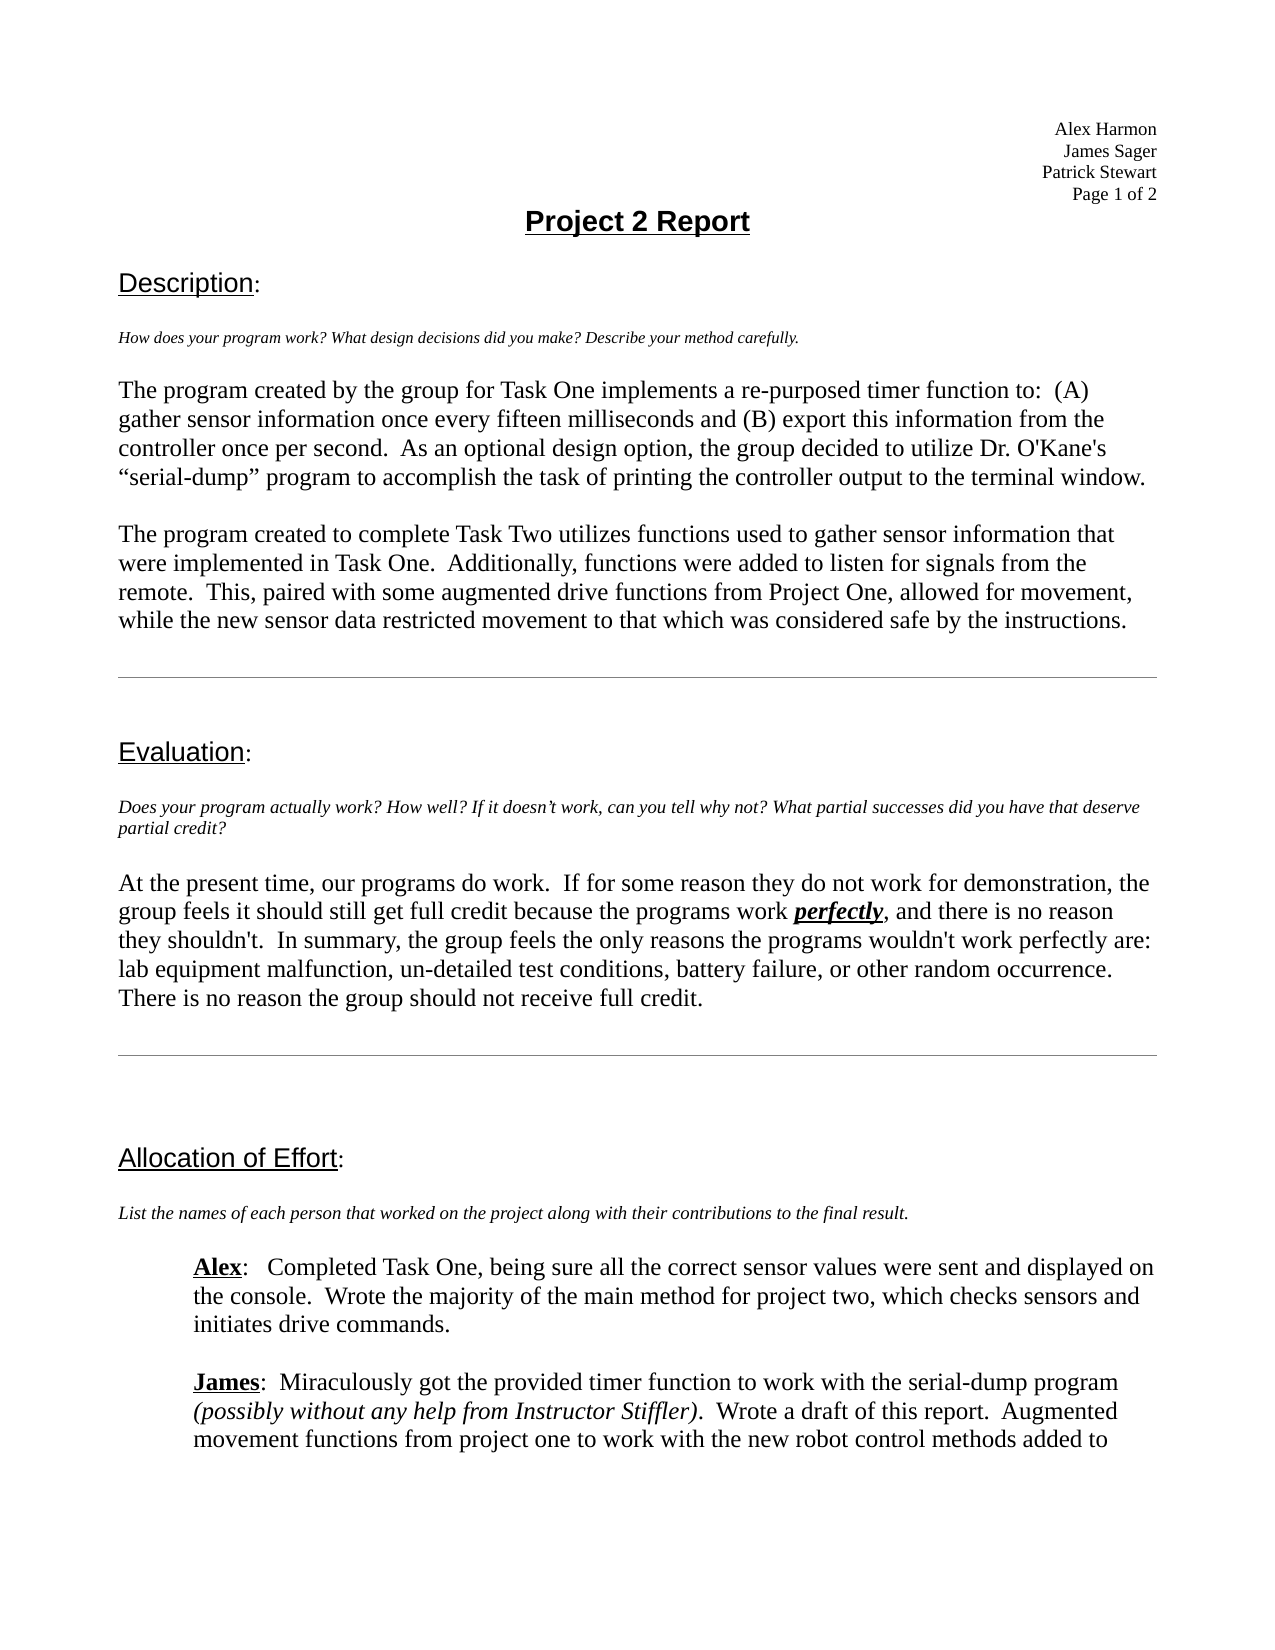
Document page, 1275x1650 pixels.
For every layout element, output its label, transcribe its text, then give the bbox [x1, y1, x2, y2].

text List the names of each person that worked on the project along with their contributions to the final result. [118, 1202, 1157, 1223]
text Allocation of Effort: [118, 1142, 1157, 1173]
text How does your program work? What design decisions did you make? Describe your method carefully. [118, 327, 1157, 347]
text Evaluation: [118, 736, 1157, 767]
text Description: [118, 267, 1157, 299]
text Alex: Completed Task One, being sure all the correct sensor values were sent and displayed on the console. Wrote the majority of the main method for project two, which checks sensors and initiates drive commands. [193, 1252, 1157, 1338]
text James: Miraculously got the provided timer function to work with the serial-dump program (possibly without any help from Instructor Stiffler). Wrote a draft of this report. Augmented movement functions from project one to work with the new robot control methods added to [193, 1367, 1157, 1453]
text The program created by the group for Task One implements a re-purposed timer function to: (A) gather sensor information once every fifteen milliseconds and (B) export this information from the controller once per second. As an optional design option, the group decided to utilize Dr. O'Kane's “serial-dump” program to accomplish the task of printing the controller output to the terminal window. [118, 375, 1157, 490]
text The program created to complete Task Two utilizes functions used to gather sensor information that were implemented in Task One. Additionally, functions were added to listen for signals from the remote. This, paired with some augmented drive functions from Project One, allowed for movement, while the new sensor data restricted movement to that which was considered safe by the instructions. [118, 519, 1157, 634]
text At the present time, our programs do work. If for some reason they do not work for demonstration, the group feels it should still get full credit because the programs work perfectly, and there is no reason they shouldn't. In summary, the group feels the only reasons the programs wouldn't work perfectly are: lab equipment malfunction, un-detailed test conditions, battery failure, or other random occurrence. There is no reason the group should not receive full credit. [118, 868, 1157, 1011]
text Does your program actually work? How well? If it doesn’t work, can you tell why not? What partial successes did you have that deserve partial credit? [118, 796, 1157, 839]
